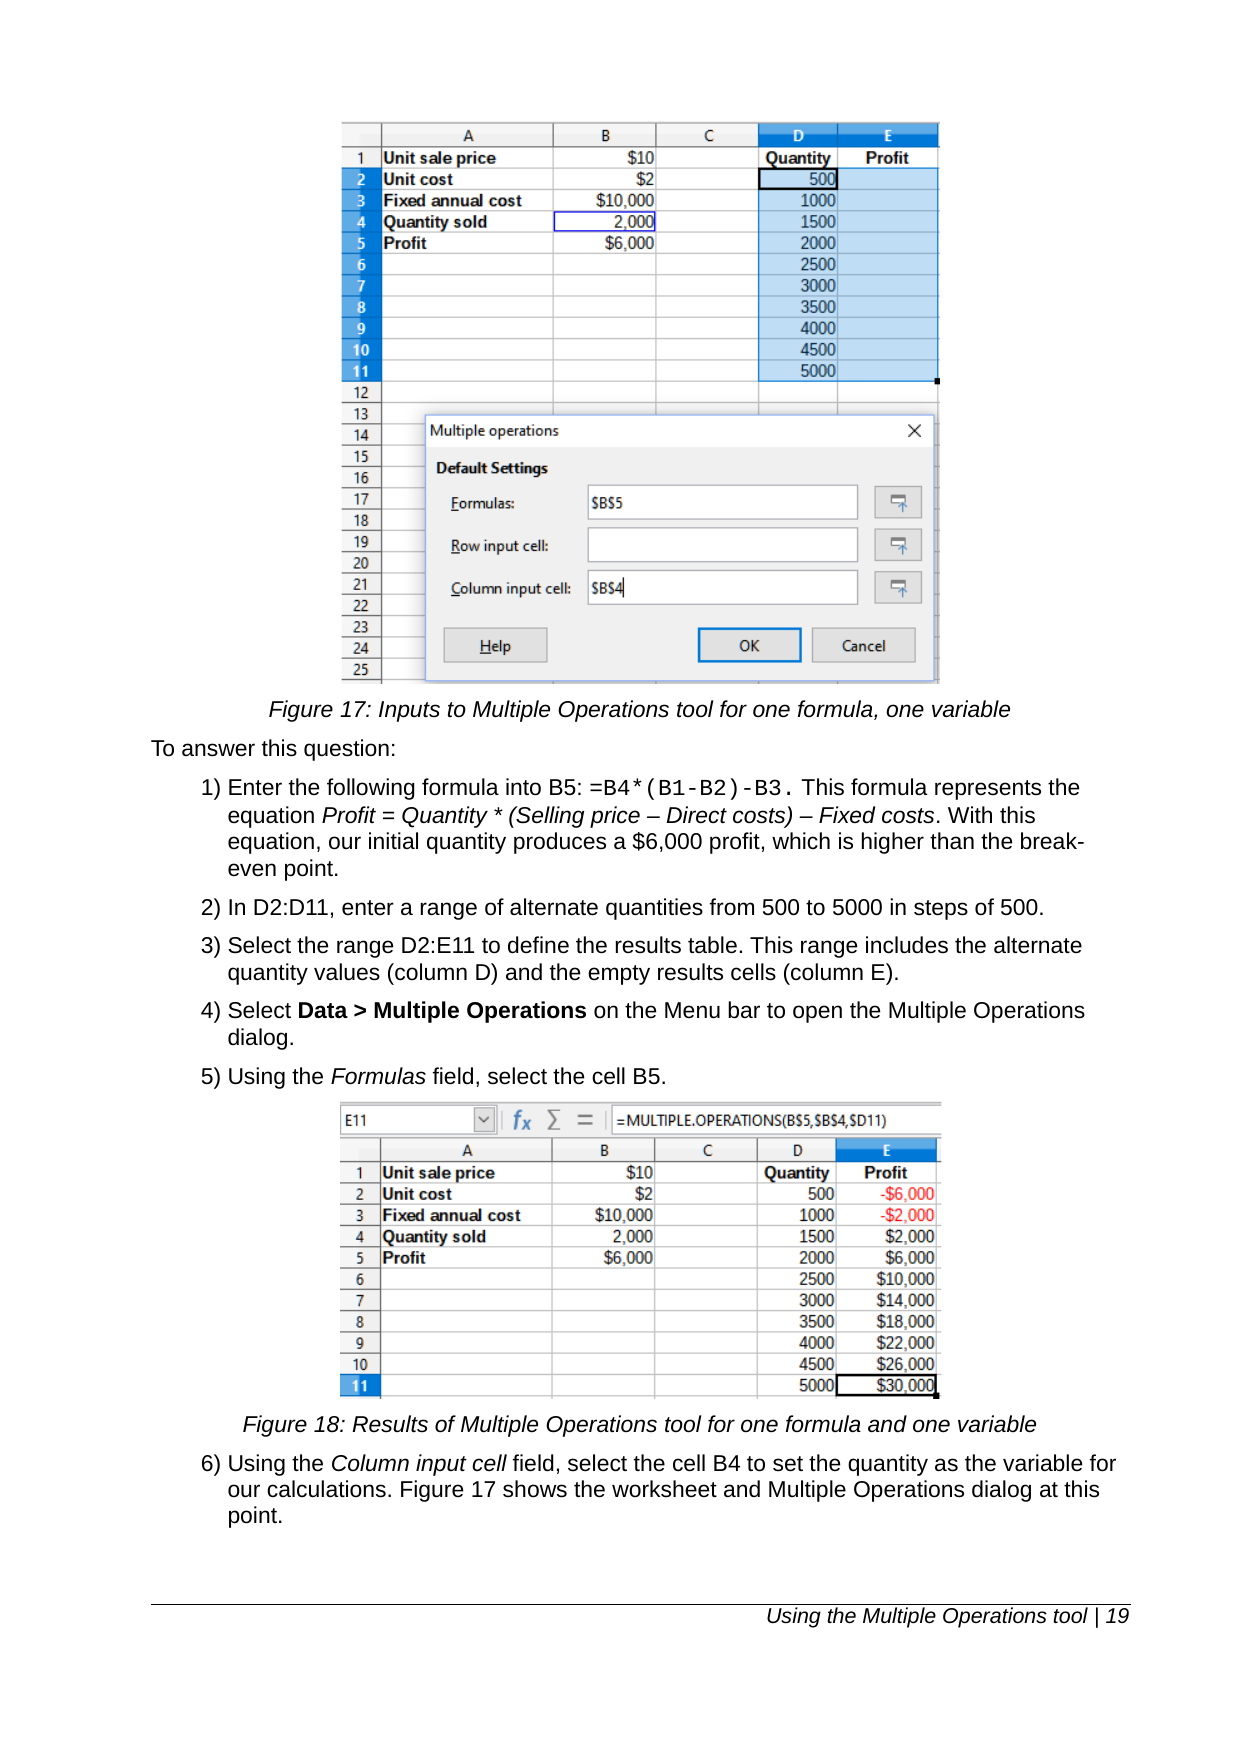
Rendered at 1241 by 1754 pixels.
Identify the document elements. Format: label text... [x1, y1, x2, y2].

list Enter the following formula into B5: =B4*(B1-B2)-B3. This formula represents the equation Profit = Quantity * (Selling price – Direct costs) – Fixed costs. With this equation, our initial quantity produces a $6,000 profit, which is higher than the break-even point. [227, 773, 1131, 881]
list Select the range D2:E11 to define the results table. This range includes the alternate quantity values (column D) and the empty results cells (column E). [227, 932, 1131, 985]
text Figure 18: Results of Multiple Operations tool for one formula and one variable [242, 1411, 1039, 1437]
picture [341, 121, 940, 684]
list To answer this question: [151, 735, 1131, 761]
list Select Data > Multiple Operations on the Menu bar to open the Multiple Operations dialog. [227, 997, 1131, 1050]
text Figure 17: Inputs to Multiple Operations tool for one formula, one variable [268, 696, 1013, 722]
picture [340, 1101, 942, 1399]
list In D2:D11, enter a range of alternate quantities from 500 to 5000 in steps of 500. [227, 893, 1131, 920]
list Using the Formulas field, select the cell B5. [227, 1063, 1131, 1089]
list Using the Column input cell field, select the cell B4 to set the quantity as the variable for our calculations. Figure 17 shows the worksheet and Multiple Operations dialog at this point. [227, 1450, 1131, 1529]
